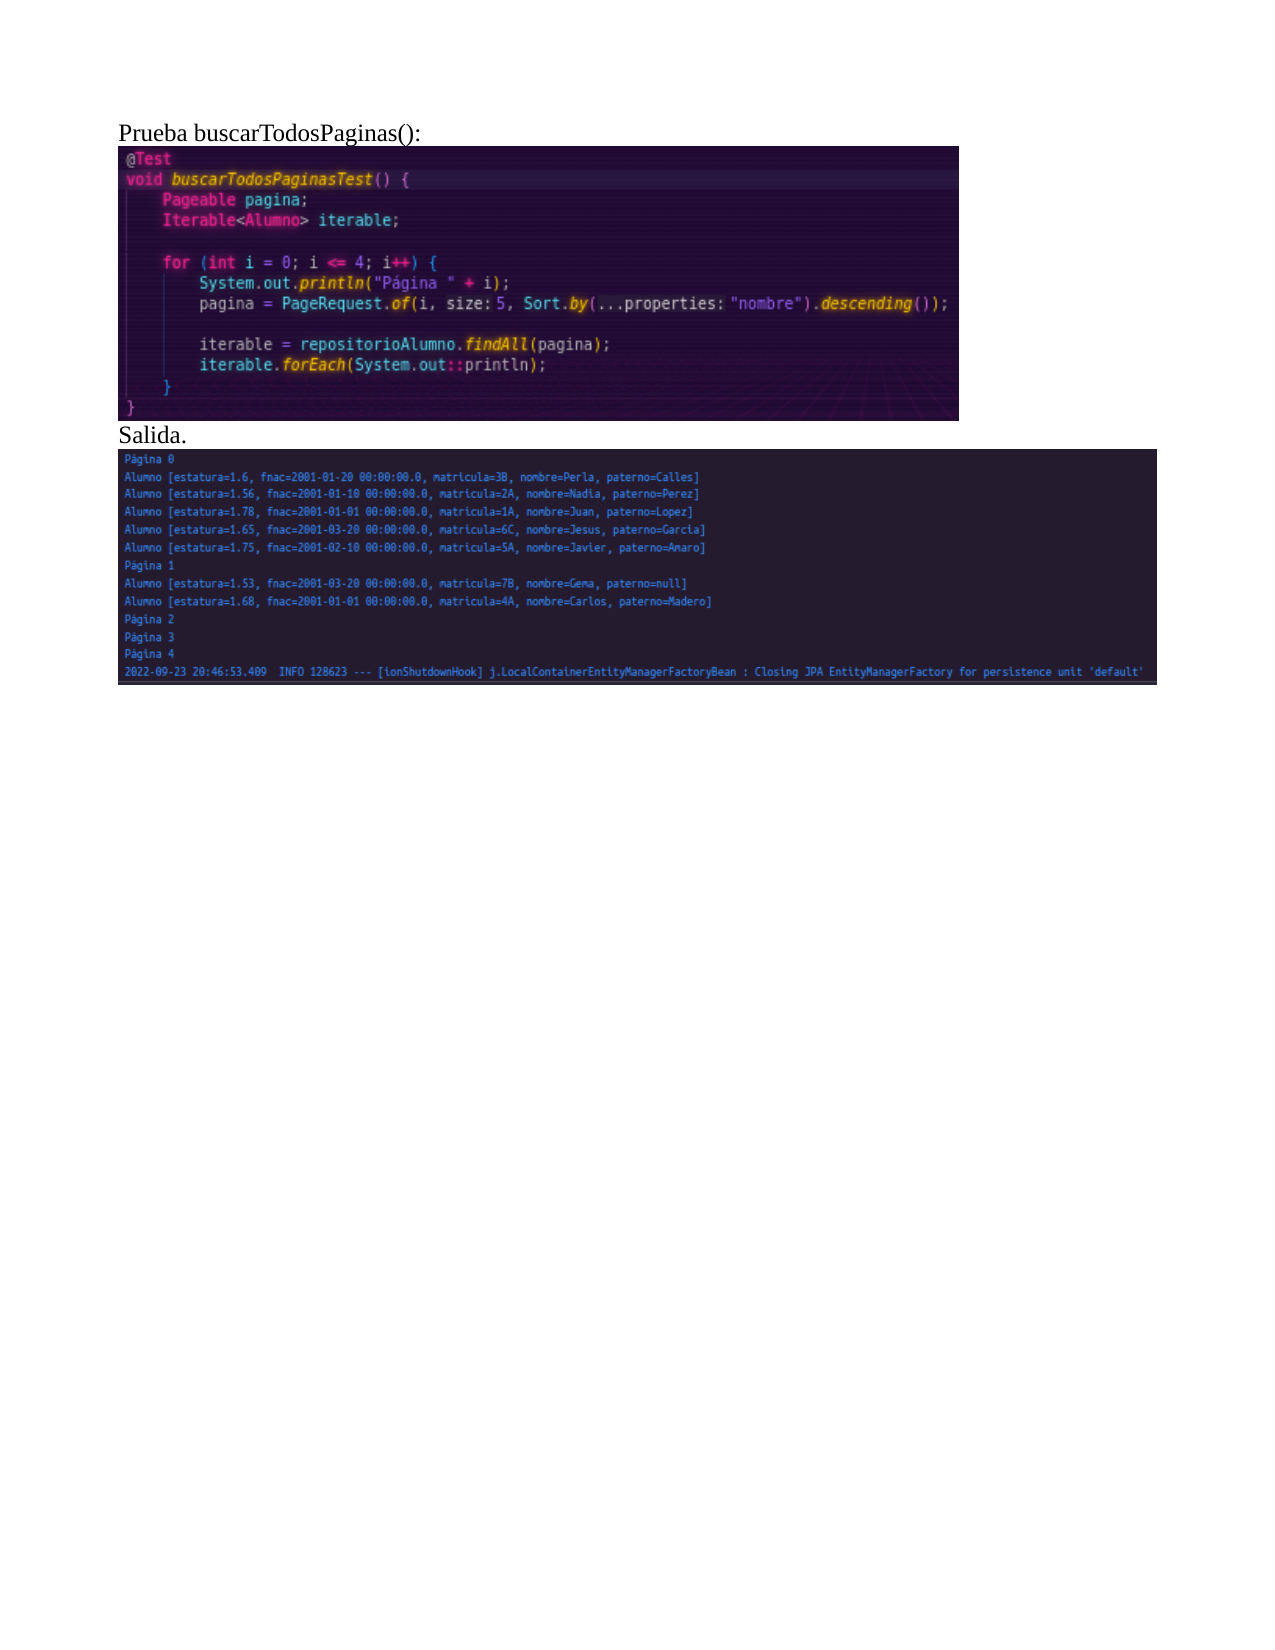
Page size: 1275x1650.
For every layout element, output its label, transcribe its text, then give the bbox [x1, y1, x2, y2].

text Prueba buscarTodosPaginas(): [118, 118, 1157, 147]
picture [118, 449, 1157, 685]
picture [118, 146, 959, 421]
text Salida. [118, 420, 1157, 449]
